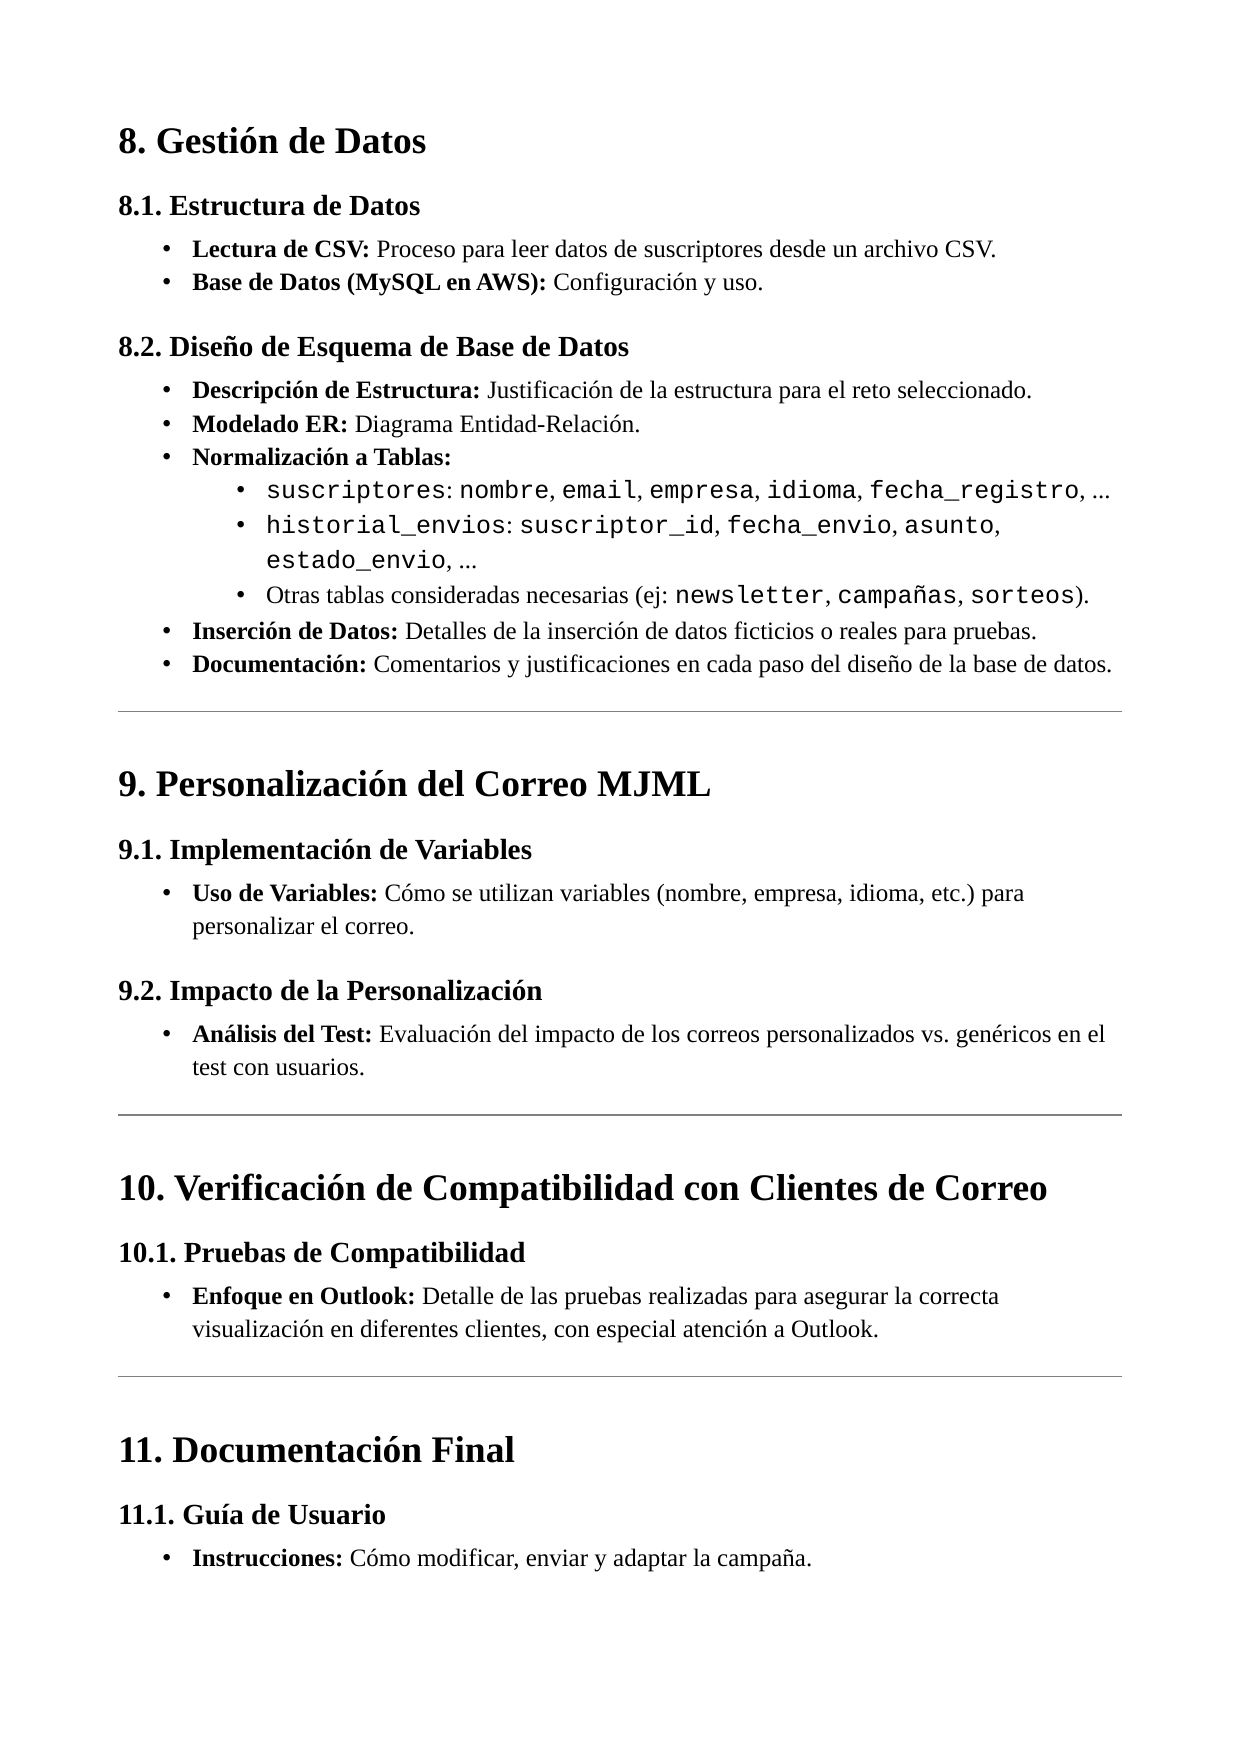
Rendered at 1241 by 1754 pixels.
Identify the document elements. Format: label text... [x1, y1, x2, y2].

list Enfoque en Outlook: Detalle de las pruebas realizadas para asegurar la correcta visualización en diferentes clientes, con especial atención a Outlook. [162, 1281, 1122, 1343]
list suscriptores: nombre, email, empresa, idioma, fecha_registro, ... [236, 475, 1122, 506]
list Otras tablas consideradas necesarias (ej: newsletter, campañas, sorteos). [236, 581, 1122, 611]
subtitle 11. Documentación Final [118, 1427, 1122, 1470]
list Documentación: Comentarios y justificaciones en cada paso del diseño de la base de datos. [162, 649, 1122, 678]
list Normalización a Tablas: [162, 442, 1122, 470]
list historial_envios: suscriptor_id, fecha_envio, asunto, estado_envio, ... [236, 510, 1122, 576]
list Análisis del Test: Evaluación del impacto de los correos personalizados vs. genéricos en el test con usuarios. [162, 1019, 1122, 1081]
subtitle 9.1. Implementación de Variables [118, 832, 1122, 866]
subtitle 11.1. Guía de Usuario [118, 1497, 1122, 1531]
subtitle 8. Gestión de Datos [118, 118, 1122, 161]
list Lectura de CSV: Proceso para leer datos de suscriptores desde un archivo CSV. [162, 234, 1122, 263]
subtitle 9. Personalización del Correo MJML [118, 762, 1122, 805]
list Inserción de Datos: Detalles de la inserción de datos ficticios o reales para pruebas. [162, 616, 1122, 645]
list Modelado ER: Diagrama Entidad-Relación. [162, 409, 1122, 437]
list Instrucciones: Cómo modificar, enviar y adaptar la campaña. [162, 1543, 1122, 1572]
subtitle 8.1. Estructura de Datos [118, 188, 1122, 222]
subtitle 10. Verificación de Compatibilidad con Clientes de Correo [118, 1165, 1122, 1208]
subtitle 10.1. Pruebas de Compatibilidad [118, 1235, 1122, 1269]
subtitle 8.2. Diseño de Esquema de Base de Datos [118, 329, 1122, 363]
list Descripción de Estructura: Justificación de la estructura para el reto seleccionado. [162, 376, 1122, 404]
subtitle 9.2. Impacto de la Personalización [118, 973, 1122, 1007]
list Base de Datos (MySQL en AWS): Configuración y uso. [162, 267, 1122, 296]
list Uso de Variables: Cómo se utilizan variables (nombre, empresa, idioma, etc.) para personalizar el correo. [162, 878, 1122, 940]
